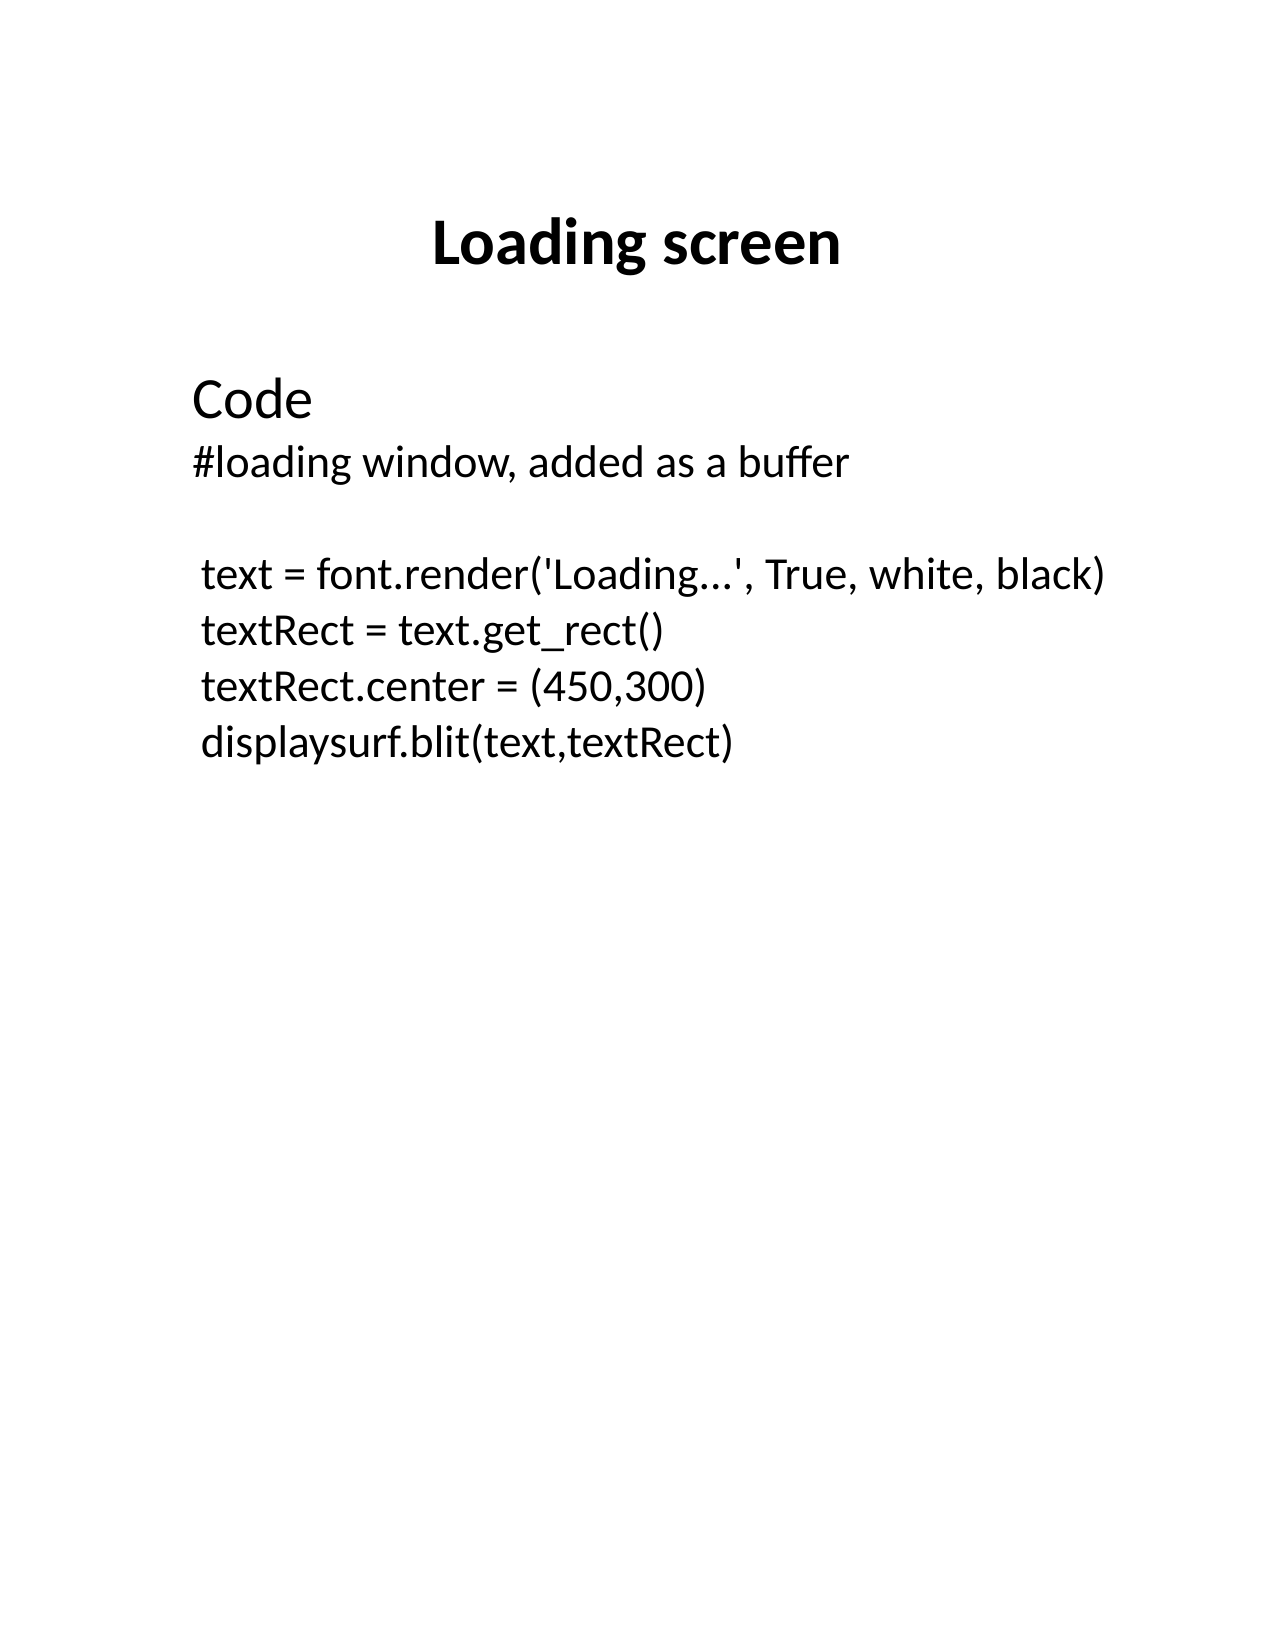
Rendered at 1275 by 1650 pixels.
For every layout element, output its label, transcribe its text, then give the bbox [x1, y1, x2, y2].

text Loading screen [118, 199, 1157, 281]
text text = font.render('Loading...', True, white, black) [118, 545, 1157, 601]
text Code [118, 362, 1157, 433]
text textRect.center = (450,300) [118, 657, 1157, 713]
text displaysurf.blit(text,textRect) [118, 713, 1157, 769]
text textRect = text.get_rect() [118, 601, 1157, 657]
text #loading window, added as a buffer [118, 433, 1157, 489]
